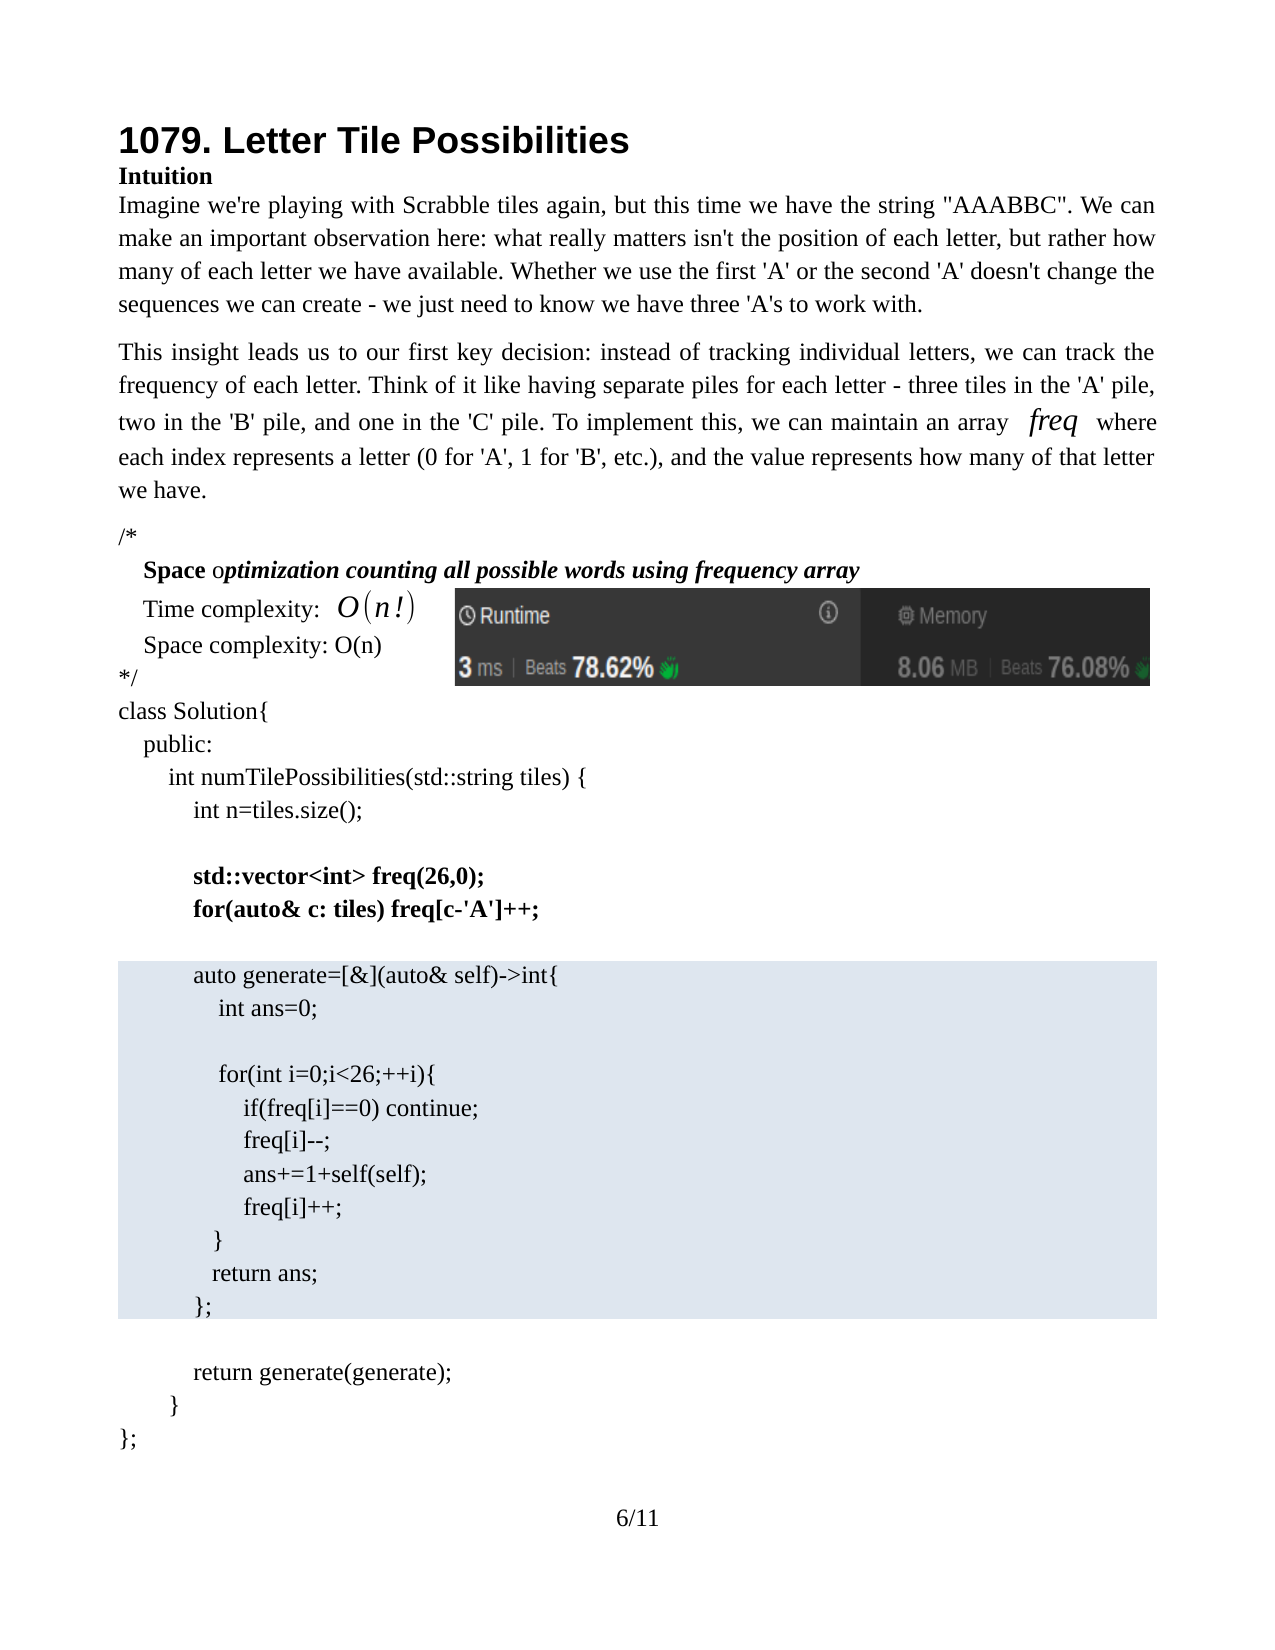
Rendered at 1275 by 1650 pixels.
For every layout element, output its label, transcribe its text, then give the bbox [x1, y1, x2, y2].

text }; [118, 1291, 1157, 1319]
text Space complexity: O(n) [118, 630, 454, 659]
text } [118, 1225, 1157, 1253]
text /* [118, 522, 1157, 551]
text Time complexity: [118, 588, 454, 626]
text Space optimization counting all possible words using frequency array [118, 555, 1157, 584]
text ans+=1+self(self); [118, 1159, 1157, 1187]
picture [454, 588, 1150, 686]
text Imagine we're playing with Scrabble tiles again, but this time we have the string "AAABBC". We can make an important observation here: what really matters isn't the position of each letter, but rather how many of each letter we have available. Whether we use the first 'A' or the second 'A' doesn't change the sequences we can create - we just need to know we have three 'A's to work with. [118, 190, 1157, 318]
text for(auto& c: tiles) freq[c-'A']++; [118, 894, 1157, 923]
text }; [118, 1423, 1157, 1452]
text if(freq[i]==0) continue; [118, 1093, 1157, 1121]
subtitle 1079. Letter Tile Possibilities [118, 118, 1157, 161]
text std::vector<int> freq(26,0); [118, 861, 1157, 890]
text int n=tiles.size(); [118, 795, 1157, 824]
text } [118, 1390, 1157, 1418]
text return ans; [118, 1258, 1157, 1286]
text class Solution{ [118, 696, 1157, 725]
text int ans=0; [118, 993, 1157, 1022]
text freq[i]++; [118, 1192, 1157, 1220]
text public: [118, 729, 1157, 758]
text return generate(generate); [118, 1357, 1157, 1386]
subtitle Intuition [118, 161, 1157, 190]
text int numTilePossibilities(std::string tiles) { [118, 762, 1157, 791]
text auto generate=[&](auto& self)->int{ [118, 961, 1157, 989]
text This insight leads us to our first key decision: instead of tracking individual letters, we can track the frequency of each letter. Think of it like having separate piles for each letter - three tiles in the 'A' pile, two in the 'B' pile, and one in the 'C' pile. To implement this, we can maintain an array where each index represents a letter (0 for 'A', 1 for 'B', etc.), and the value represents how many of that letter we have. [118, 337, 1157, 503]
text freq[i]--; [118, 1126, 1157, 1154]
text for(int i=0;i<26;++i){ [118, 1059, 1157, 1088]
text */ [118, 663, 1157, 692]
